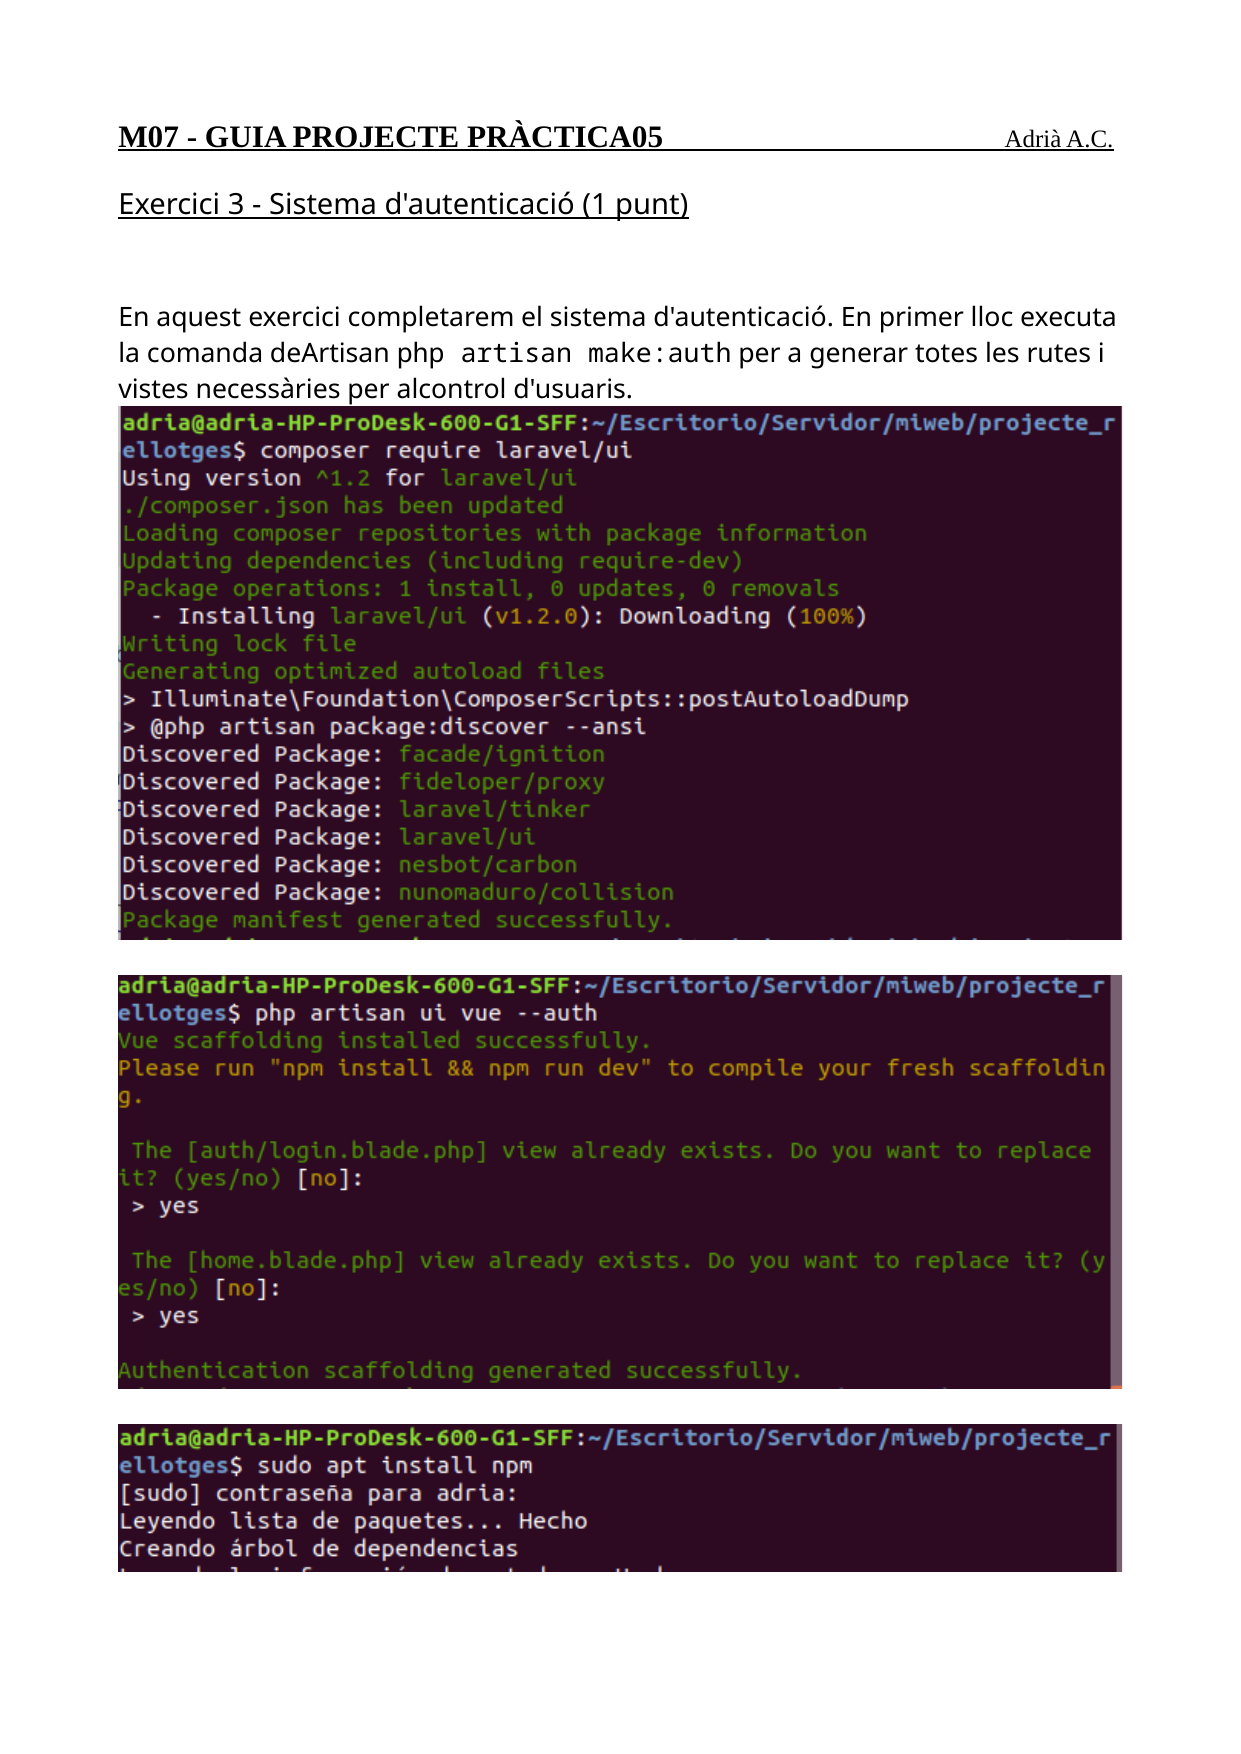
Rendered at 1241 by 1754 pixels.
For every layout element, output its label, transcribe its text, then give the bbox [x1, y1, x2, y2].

picture [118, 975, 1123, 1389]
picture [118, 406, 1123, 940]
text En aquest exercici completarem el sistema d'autenticació. En primer lloc executa la comanda deArtisan php artisan make:auth per a generar totes les rutes i vistes necessàries per alcontrol d'usuaris. [118, 298, 1122, 406]
text Exercici 3 - Sistema d'autenticació (1 punt) [118, 183, 1122, 223]
picture [118, 1424, 1123, 1572]
